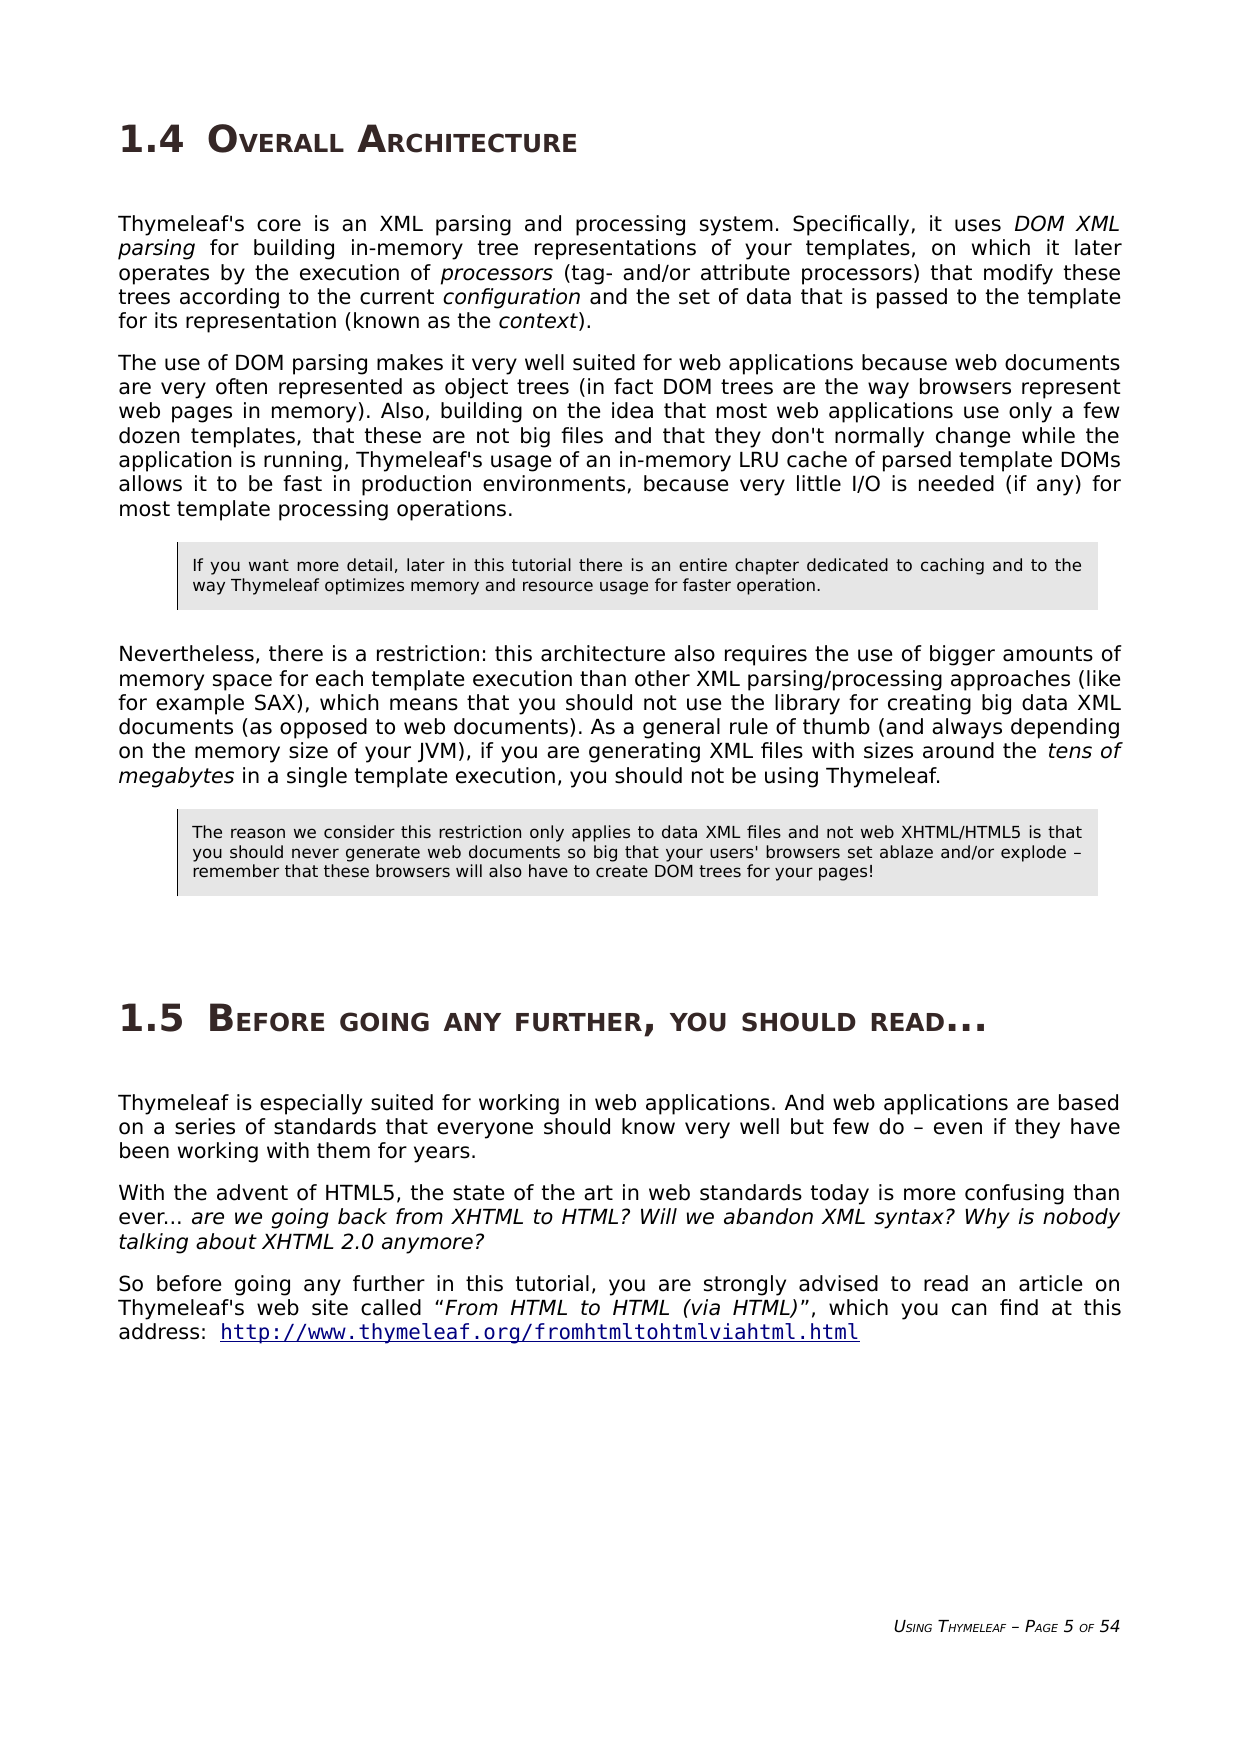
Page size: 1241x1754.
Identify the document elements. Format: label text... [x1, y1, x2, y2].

text The reason we consider this restriction only applies to data XML files and not web XHTML/HTML5 is that you should never generate web documents so big that your users' browsers set ablaze and/or explode – remember that these browsers will also have to create DOM trees for your pages! [178, 809, 1098, 896]
subtitle Overall Architecture [118, 118, 1122, 162]
text Nevertheless, there is a restriction: this architecture also requires the use of bigger amounts of memory space for each template execution than other XML parsing/processing approaches (like for example SAX), which means that you should not use the library for creating big data XML documents (as opposed to web documents). As a general rule of thumb (and always depending on the memory size of your JVM), if you are generating XML files with sizes around the tens of megabytes in a single template execution, you should not be using Thymeleaf. [118, 642, 1122, 788]
text Thymeleaf's core is an XML parsing and processing system. Specifically, it uses DOM XML parsing for building in-memory tree representations of your templates, on which it later operates by the execution of processors (tag- and/or attribute processors) that modify these trees according to the current configuration and the set of data that is passed to the template for its representation (known as the context). [118, 212, 1122, 333]
text So before going any further in this tutorial, you are strongly advised to read an article on Thymeleaf's web site called “From HTML to HTML (via HTML)”, which you can find at this address: http://www.thymeleaf.org/fromhtmltohtmlviahtml.html [118, 1272, 1122, 1344]
text With the advent of HTML5, the state of the art in web standards today is more confusing than ever... are we going back from XHTML to HTML? Will we abandon XML syntax? Why is nobody talking about XHTML 2.0 anymore? [118, 1181, 1122, 1254]
text The use of DOM parsing makes it very well suited for web applications because web documents are very often represented as object trees (in fact DOM trees are the way browsers represent web pages in memory). Also, building on the idea that most web applications use only a few dozen templates, that these are not big files and that they don't normally change while the application is running, Thymeleaf's usage of an in-memory LRU cache of parsed template DOMs allows it to be fast in production environments, because very little I/O is needed (if any) for most template processing operations. [118, 351, 1122, 521]
text If you want more detail, later in this tutorial there is an entire chapter dedicated to caching and to the way Thymeleaf optimizes memory and resource usage for faster operation. [178, 542, 1098, 610]
subtitle Before going any further, you should read... [118, 997, 1122, 1040]
text Thymeleaf is especially suited for working in web applications. And web applications are based on a series of standards that everyone should know very well but few do – even if they have been working with them for years. [118, 1091, 1122, 1163]
